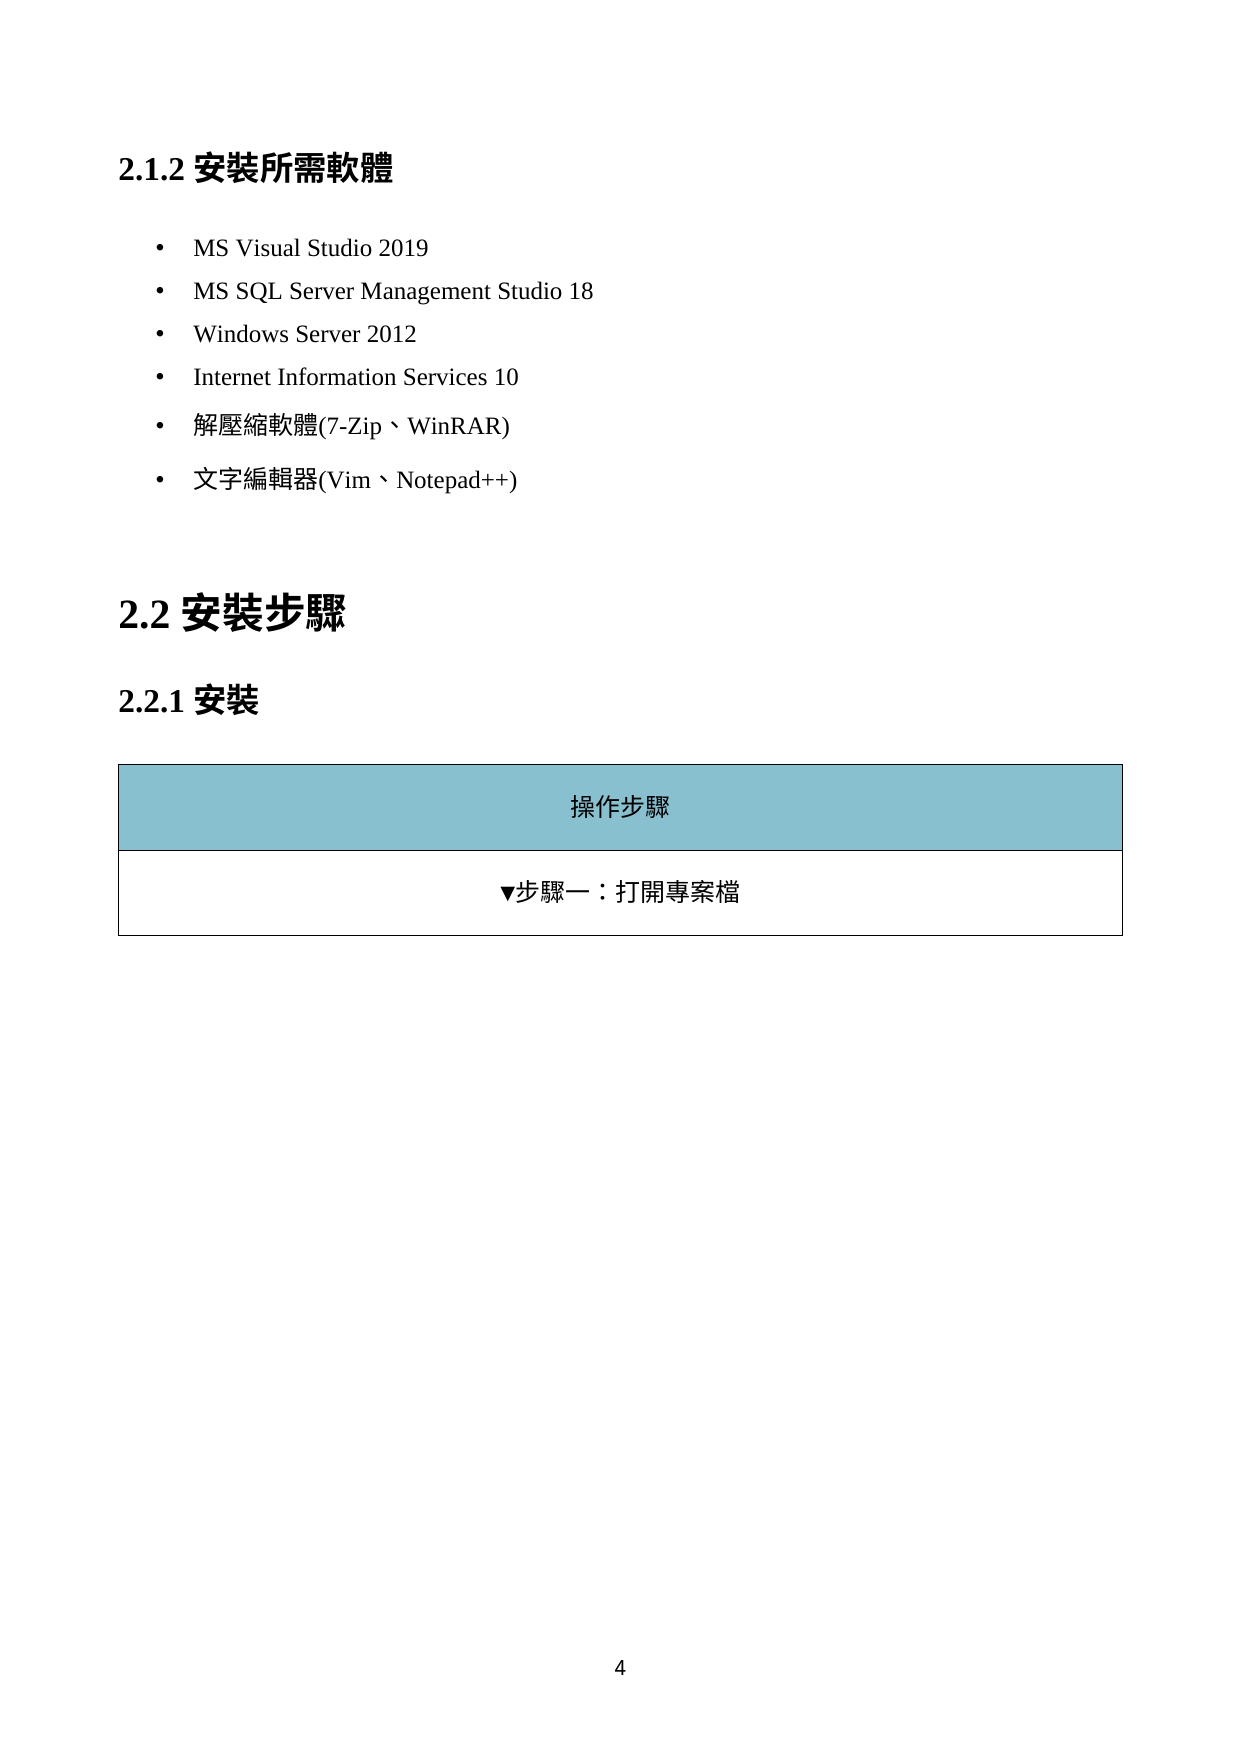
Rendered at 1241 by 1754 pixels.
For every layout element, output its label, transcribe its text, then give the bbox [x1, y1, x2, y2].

subtitle 2.1.2 安裝所需軟體 [118, 142, 1122, 190]
list 解壓縮軟體(7-Zip、WinRAR) [156, 405, 1122, 441]
list MS Visual Studio 2019 [156, 233, 1122, 261]
table_header 操作步驟 [119, 765, 1122, 850]
list Internet Information Services 10 [156, 362, 1122, 391]
list 文字編輯器(Vim、Notepad++) [156, 459, 1122, 496]
list MS SQL Server Management Studio 18 [156, 276, 1122, 304]
list Windows Server 2012 [156, 319, 1122, 348]
table_cell ▼步驟一：打開專案檔 [119, 851, 1122, 935]
subtitle 2.2.1 安裝 [118, 673, 1122, 722]
subtitle 2.2 安裝步驟 [118, 581, 1122, 641]
